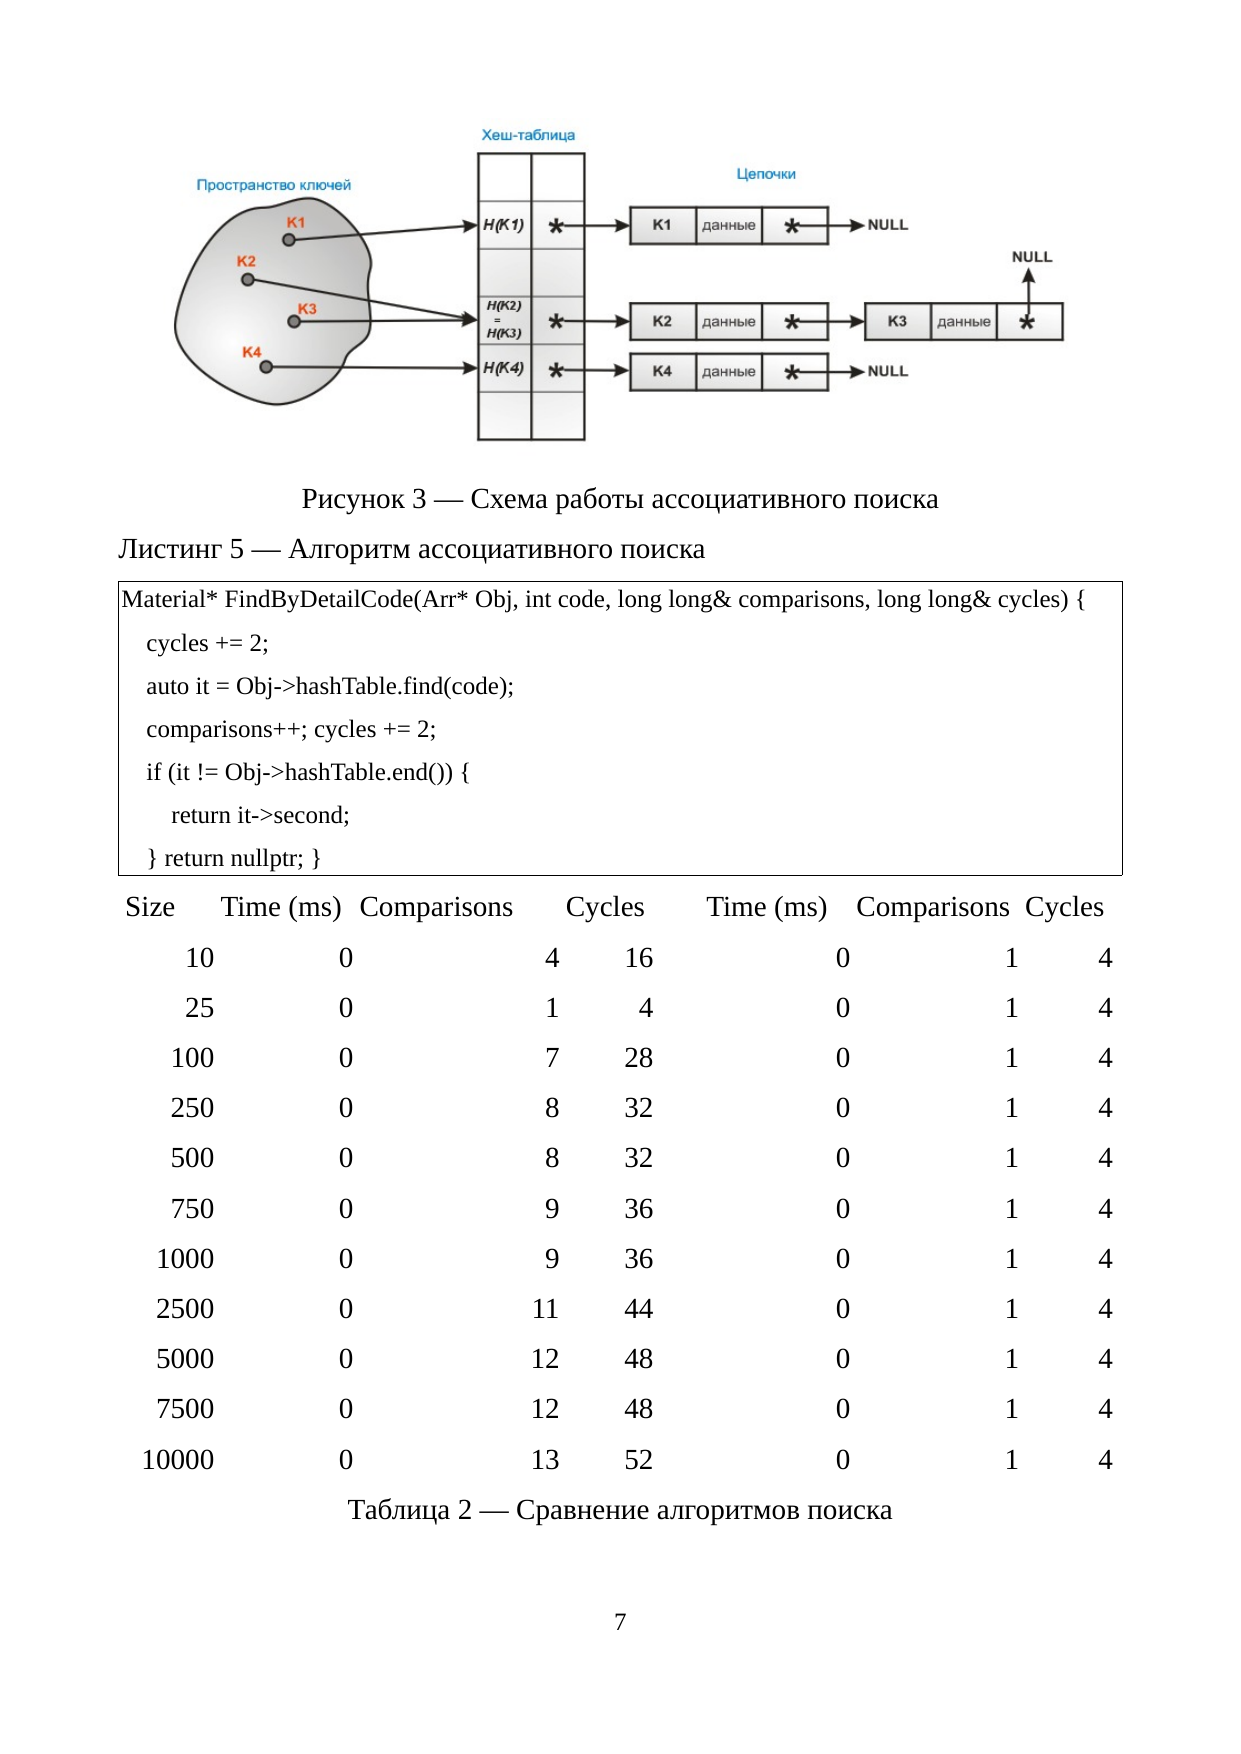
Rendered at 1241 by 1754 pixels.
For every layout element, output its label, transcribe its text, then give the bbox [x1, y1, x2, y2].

table_cell 1 [853, 990, 1022, 1040]
table_header Cycles [1022, 890, 1116, 940]
table_cell 0 [703, 1090, 853, 1141]
text Рисунок 3 — Схема работы ассоциативного поиска [118, 118, 1122, 514]
table_cell 4 [1022, 940, 1116, 990]
table_cell 1 [853, 1040, 1022, 1090]
text Листинг 5 — Алгоритм ассоциативного поиска [118, 531, 1122, 565]
table_cell 8 [356, 1141, 562, 1191]
table_cell 9 [356, 1191, 562, 1241]
text Material* FindByDetailCode(Arr* Obj, int code, long long& comparisons, long long& cycles) { [119, 582, 1122, 613]
table_cell 4 [1022, 1141, 1116, 1191]
table_cell 25 [122, 990, 217, 1040]
table_cell 7 [356, 1040, 562, 1090]
table_cell 0 [703, 990, 853, 1040]
table_cell 16 [563, 940, 656, 990]
table_cell 0 [217, 1191, 356, 1241]
table_cell 4 [1022, 1392, 1116, 1442]
table_cell 4 [1022, 1291, 1116, 1341]
table_cell [656, 1291, 703, 1341]
table_cell 9 [356, 1241, 562, 1291]
table_header Comparisons [356, 890, 562, 940]
picture [163, 118, 1077, 464]
table_cell 0 [217, 1291, 356, 1341]
table_cell 0 [217, 1392, 356, 1442]
table_cell 1 [853, 1141, 1022, 1191]
table_cell 1 [853, 1090, 1022, 1141]
table_header Size [122, 890, 217, 940]
table_cell 100 [122, 1040, 217, 1090]
table_cell [656, 1392, 703, 1442]
table_cell 1 [853, 940, 1022, 990]
table_cell 1 [356, 990, 562, 1040]
table_cell 0 [217, 1040, 356, 1090]
table_cell 1 [853, 1291, 1022, 1341]
text if (it != Obj->hashTable.end()) { [119, 754, 1122, 786]
table_cell 0 [703, 1392, 853, 1442]
table_cell 0 [703, 1040, 853, 1090]
table_cell 1 [853, 1241, 1022, 1291]
table_cell 0 [217, 940, 356, 990]
table_cell 0 [217, 1141, 356, 1191]
table_cell 250 [122, 1090, 217, 1141]
text } return nullptr; } [119, 840, 1122, 875]
table_cell 13 [356, 1442, 562, 1492]
table_header Comparisons [853, 890, 1022, 940]
text Таблица 2 — Сравнение алгоритмов поиска [118, 1492, 1122, 1526]
table_cell 0 [703, 1191, 853, 1241]
table_cell 1 [853, 1341, 1022, 1392]
table_cell 0 [217, 990, 356, 1040]
table_cell [656, 1442, 703, 1492]
table_cell [656, 1090, 703, 1141]
table_cell 36 [563, 1191, 656, 1241]
table_cell [656, 1191, 703, 1241]
table_cell 10 [122, 940, 217, 990]
table_cell 4 [1022, 1090, 1116, 1141]
table_cell 0 [703, 1241, 853, 1291]
table_cell 4 [563, 990, 656, 1040]
table_cell 1000 [122, 1241, 217, 1291]
text return it->second; [119, 797, 1122, 829]
table_cell 750 [122, 1191, 217, 1241]
table_cell 7500 [122, 1392, 217, 1442]
table_cell 4 [1022, 990, 1116, 1040]
table_cell 5000 [122, 1341, 217, 1392]
table_cell 11 [356, 1291, 562, 1341]
table_cell 0 [217, 1442, 356, 1492]
table_cell 12 [356, 1341, 562, 1392]
table_cell 4 [1022, 1341, 1116, 1392]
table_cell 52 [563, 1442, 656, 1492]
table_cell 0 [217, 1090, 356, 1141]
table_cell 32 [563, 1090, 656, 1141]
table_cell 36 [563, 1241, 656, 1291]
table_cell 28 [563, 1040, 656, 1090]
table_cell 4 [1022, 1442, 1116, 1492]
table_cell [656, 1341, 703, 1392]
table_cell 48 [563, 1341, 656, 1392]
table_cell 8 [356, 1090, 562, 1141]
table_header [656, 890, 703, 940]
table_header Time (ms) [703, 890, 853, 940]
table_cell [656, 1040, 703, 1090]
table_cell 1 [853, 1442, 1022, 1492]
table_cell 10000 [122, 1442, 217, 1492]
table_header Time (ms) [217, 890, 356, 940]
table_cell 4 [1022, 1040, 1116, 1090]
table_cell 0 [703, 940, 853, 990]
text cycles += 2; [119, 624, 1122, 656]
text auto it = Obj->hashTable.find(code); [119, 668, 1122, 699]
table_cell 0 [217, 1341, 356, 1392]
table_cell 4 [1022, 1191, 1116, 1241]
table_cell [656, 1241, 703, 1291]
table_header Cycles [563, 890, 656, 940]
table_cell 0 [703, 1341, 853, 1392]
table_cell 4 [1022, 1241, 1116, 1291]
table_cell 4 [356, 940, 562, 990]
table_cell 1 [853, 1191, 1022, 1241]
table_cell 1 [853, 1392, 1022, 1442]
table_cell [656, 990, 703, 1040]
table_cell 32 [563, 1141, 656, 1191]
table_cell 0 [703, 1141, 853, 1191]
text comparisons++; cycles += 2; [119, 711, 1122, 743]
table_cell 0 [703, 1442, 853, 1492]
table_cell 44 [563, 1291, 656, 1341]
table_cell 500 [122, 1141, 217, 1191]
table_cell 0 [703, 1291, 853, 1341]
table_cell [656, 940, 703, 990]
table_cell 0 [217, 1241, 356, 1291]
table_cell 12 [356, 1392, 562, 1442]
table_cell 48 [563, 1392, 656, 1442]
table_cell 2500 [122, 1291, 217, 1341]
table_cell [656, 1141, 703, 1191]
